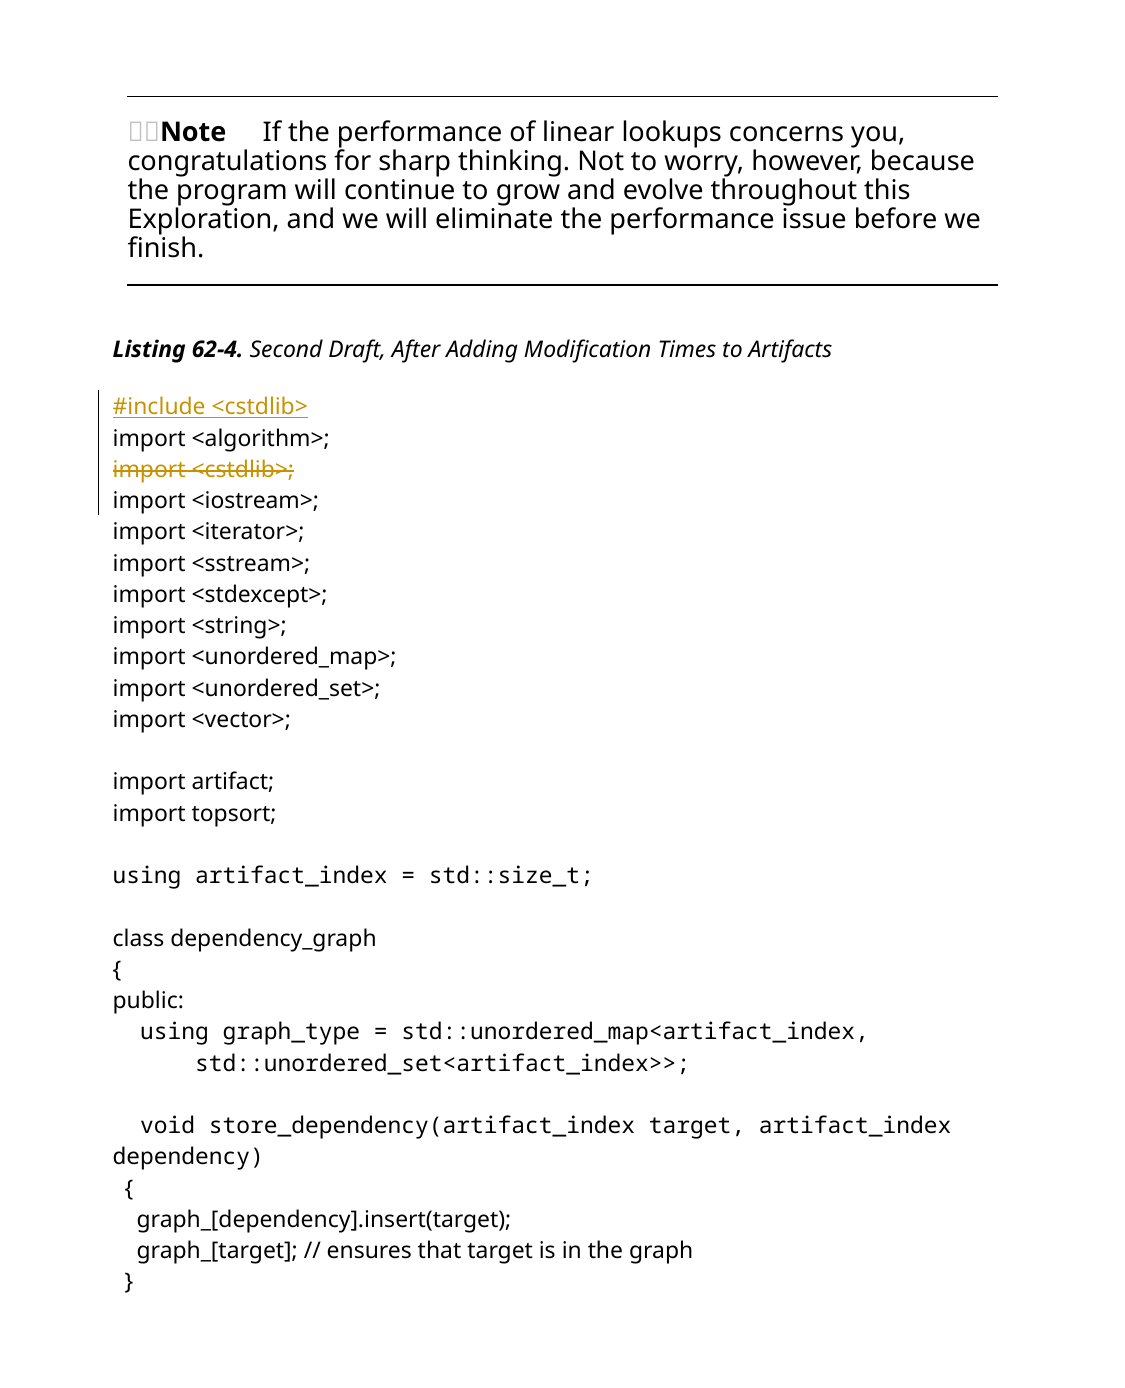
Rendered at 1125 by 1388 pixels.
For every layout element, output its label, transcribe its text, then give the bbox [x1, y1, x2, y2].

text graph_[target]; // ensures that target is in the graph [112, 1234, 1012, 1265]
text } [112, 1265, 1012, 1296]
text import <string>; [112, 609, 1012, 640]
text import <sstream>; [112, 546, 1012, 578]
text using graph_type = std::unordered_map<artifact_index, [112, 1015, 1012, 1046]
text import <iostream>; [112, 453, 1012, 515]
text public: [112, 984, 1012, 1015]
text Listing 62-4. Second Draft, After Adding Modification Times to Artifacts [112, 333, 1012, 365]
text import <iterator>; [112, 515, 1012, 546]
text import artifact; [112, 765, 1012, 796]
text class dependency_graph [112, 921, 1012, 953]
text import <algorithm>; [112, 421, 1012, 453]
text import <vector>; [112, 703, 1012, 734]
text std::unordered_set<artifact_index>>; [112, 1046, 1012, 1078]
text import <stdexcept>; [112, 578, 1012, 609]
text import <unordered_set>; [112, 671, 1012, 703]
text #include <cstdlib> [112, 390, 1012, 421]
text void store_dependency(artifact_index target, artifact_index dependency) [112, 1109, 1012, 1171]
text { [112, 953, 1012, 984]
text { [112, 1171, 1012, 1203]
text using artifact_index = std::size_t; [112, 859, 1012, 890]
text Note If the performance of linear lookups concerns you, congratulations for sharp thinking. Not to worry, however, because the program will continue to grow and evolve throughout this Exploration, and we will eliminate the performance issue before we finish. [127, 97, 998, 284]
text graph_[dependency].insert(target); [112, 1203, 1012, 1234]
text import topsort; [112, 796, 1012, 828]
text import <unordered_map>; [112, 640, 1012, 671]
